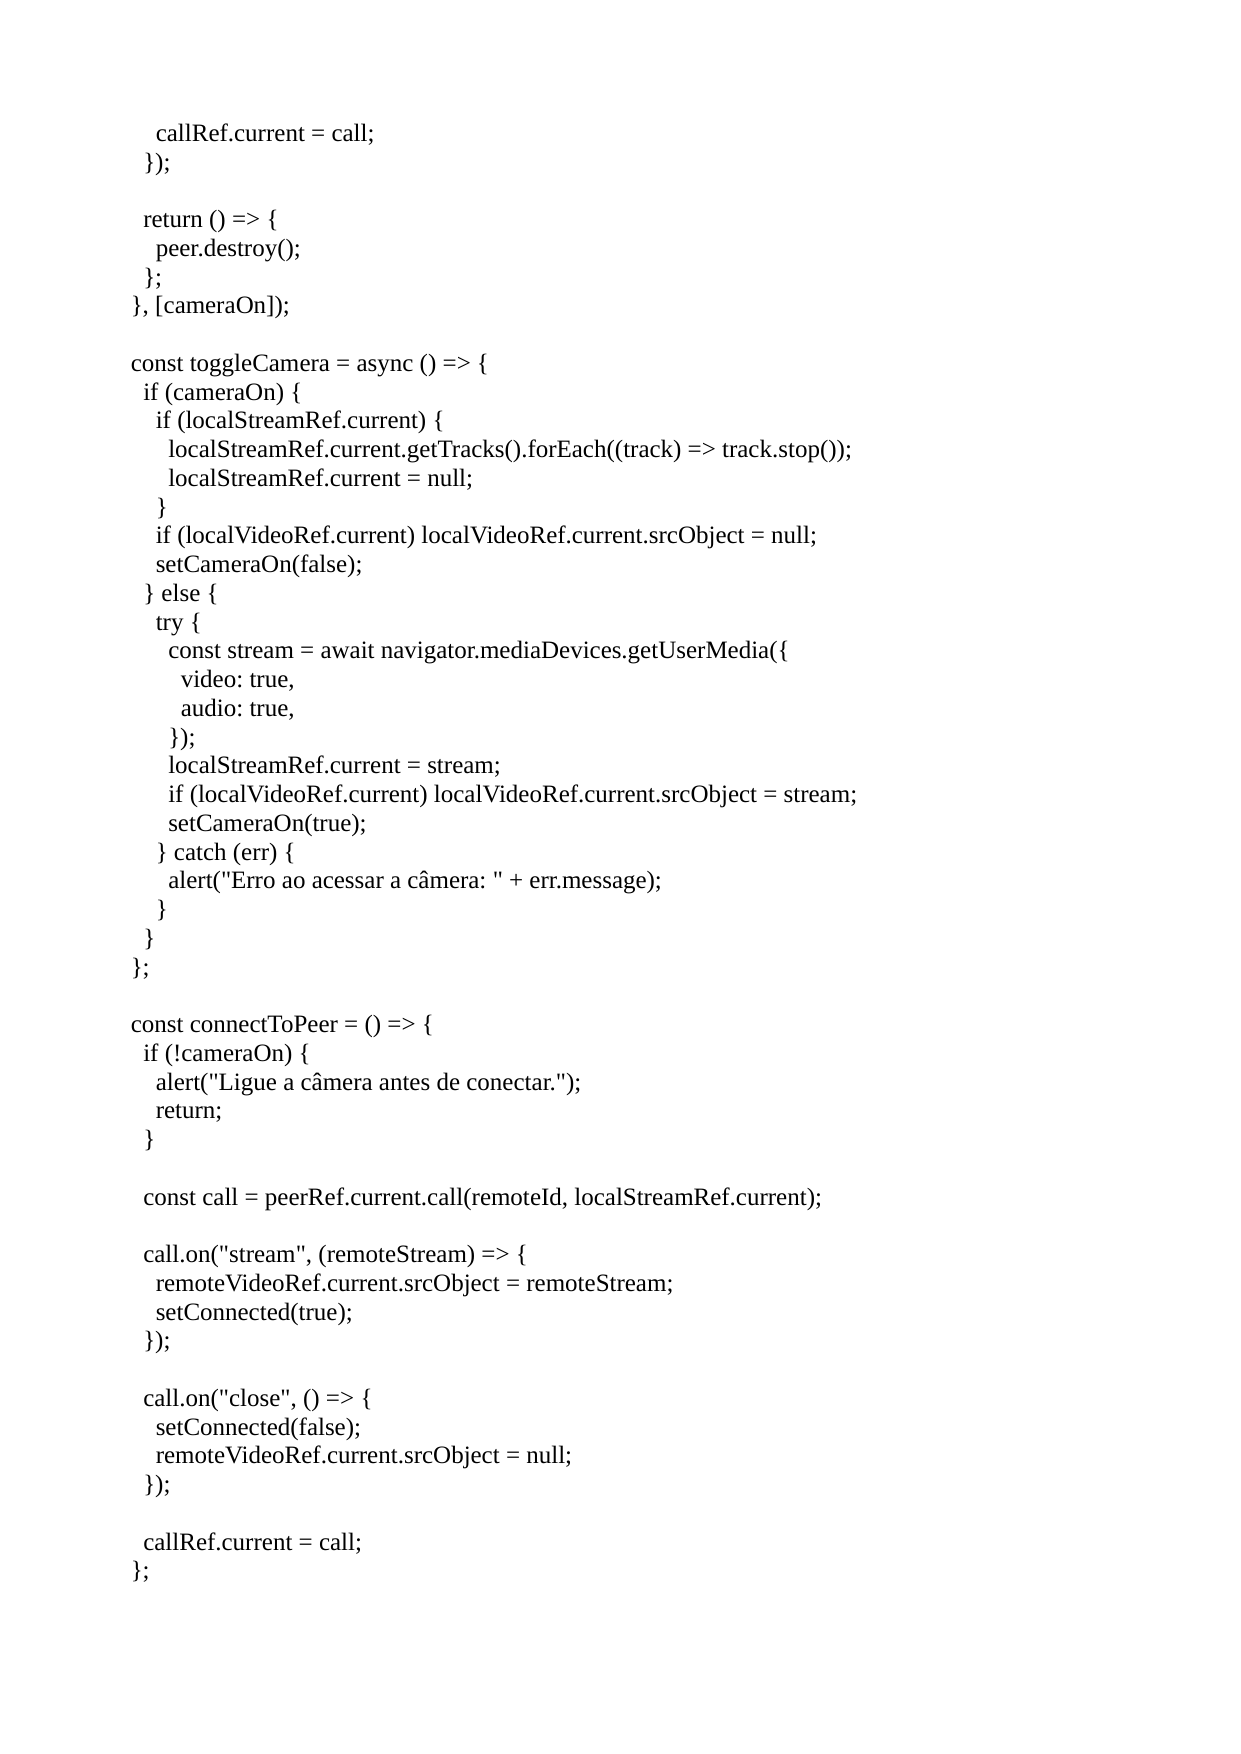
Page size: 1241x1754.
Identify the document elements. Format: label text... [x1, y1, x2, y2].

text }; [118, 262, 1122, 291]
text if (localVideoRef.current) localVideoRef.current.srcObject = null; [118, 521, 1122, 549]
text }; [118, 1556, 1122, 1584]
text setCameraOn(true); [118, 808, 1122, 837]
text localStreamRef.current.getTracks().forEach((track) => track.stop()); [118, 434, 1122, 463]
text }); [118, 1326, 1122, 1354]
text }; [118, 952, 1122, 981]
text }); [118, 1469, 1122, 1498]
text localStreamRef.current = null; [118, 463, 1122, 492]
text peer.destroy(); [118, 233, 1122, 262]
text const stream = await navigator.mediaDevices.getUserMedia({ [118, 636, 1122, 664]
text } [118, 923, 1122, 952]
text }); [118, 147, 1122, 176]
text setConnected(true); [118, 1297, 1122, 1326]
text }); [118, 722, 1122, 751]
text call.on("close", () => { [118, 1383, 1122, 1412]
text if (cameraOn) { [118, 377, 1122, 406]
text } [118, 894, 1122, 923]
text try { [118, 607, 1122, 636]
text callRef.current = call; [118, 118, 1122, 147]
text callRef.current = call; [118, 1527, 1122, 1556]
text }, [cameraOn]); [118, 291, 1122, 319]
text if (localStreamRef.current) { [118, 406, 1122, 434]
text const call = peerRef.current.call(remoteId, localStreamRef.current); [118, 1182, 1122, 1211]
text audio: true, [118, 693, 1122, 722]
text call.on("stream", (remoteStream) => { [118, 1239, 1122, 1268]
text } [118, 1124, 1122, 1153]
text const toggleCamera = async () => { [118, 348, 1122, 377]
text setCameraOn(false); [118, 549, 1122, 578]
text localStreamRef.current = stream; [118, 751, 1122, 779]
text if (!cameraOn) { [118, 1038, 1122, 1067]
text alert("Ligue a câmera antes de conectar."); [118, 1067, 1122, 1096]
text remoteVideoRef.current.srcObject = remoteStream; [118, 1268, 1122, 1297]
text return () => { [118, 204, 1122, 233]
text } [118, 492, 1122, 521]
text return; [118, 1096, 1122, 1124]
text alert("Erro ao acessar a câmera: " + err.message); [118, 866, 1122, 894]
text video: true, [118, 664, 1122, 693]
text if (localVideoRef.current) localVideoRef.current.srcObject = stream; [118, 779, 1122, 808]
text setConnected(false); [118, 1412, 1122, 1441]
text remoteVideoRef.current.srcObject = null; [118, 1441, 1122, 1469]
text const connectToPeer = () => { [118, 1009, 1122, 1038]
text } catch (err) { [118, 837, 1122, 866]
text } else { [118, 578, 1122, 607]
